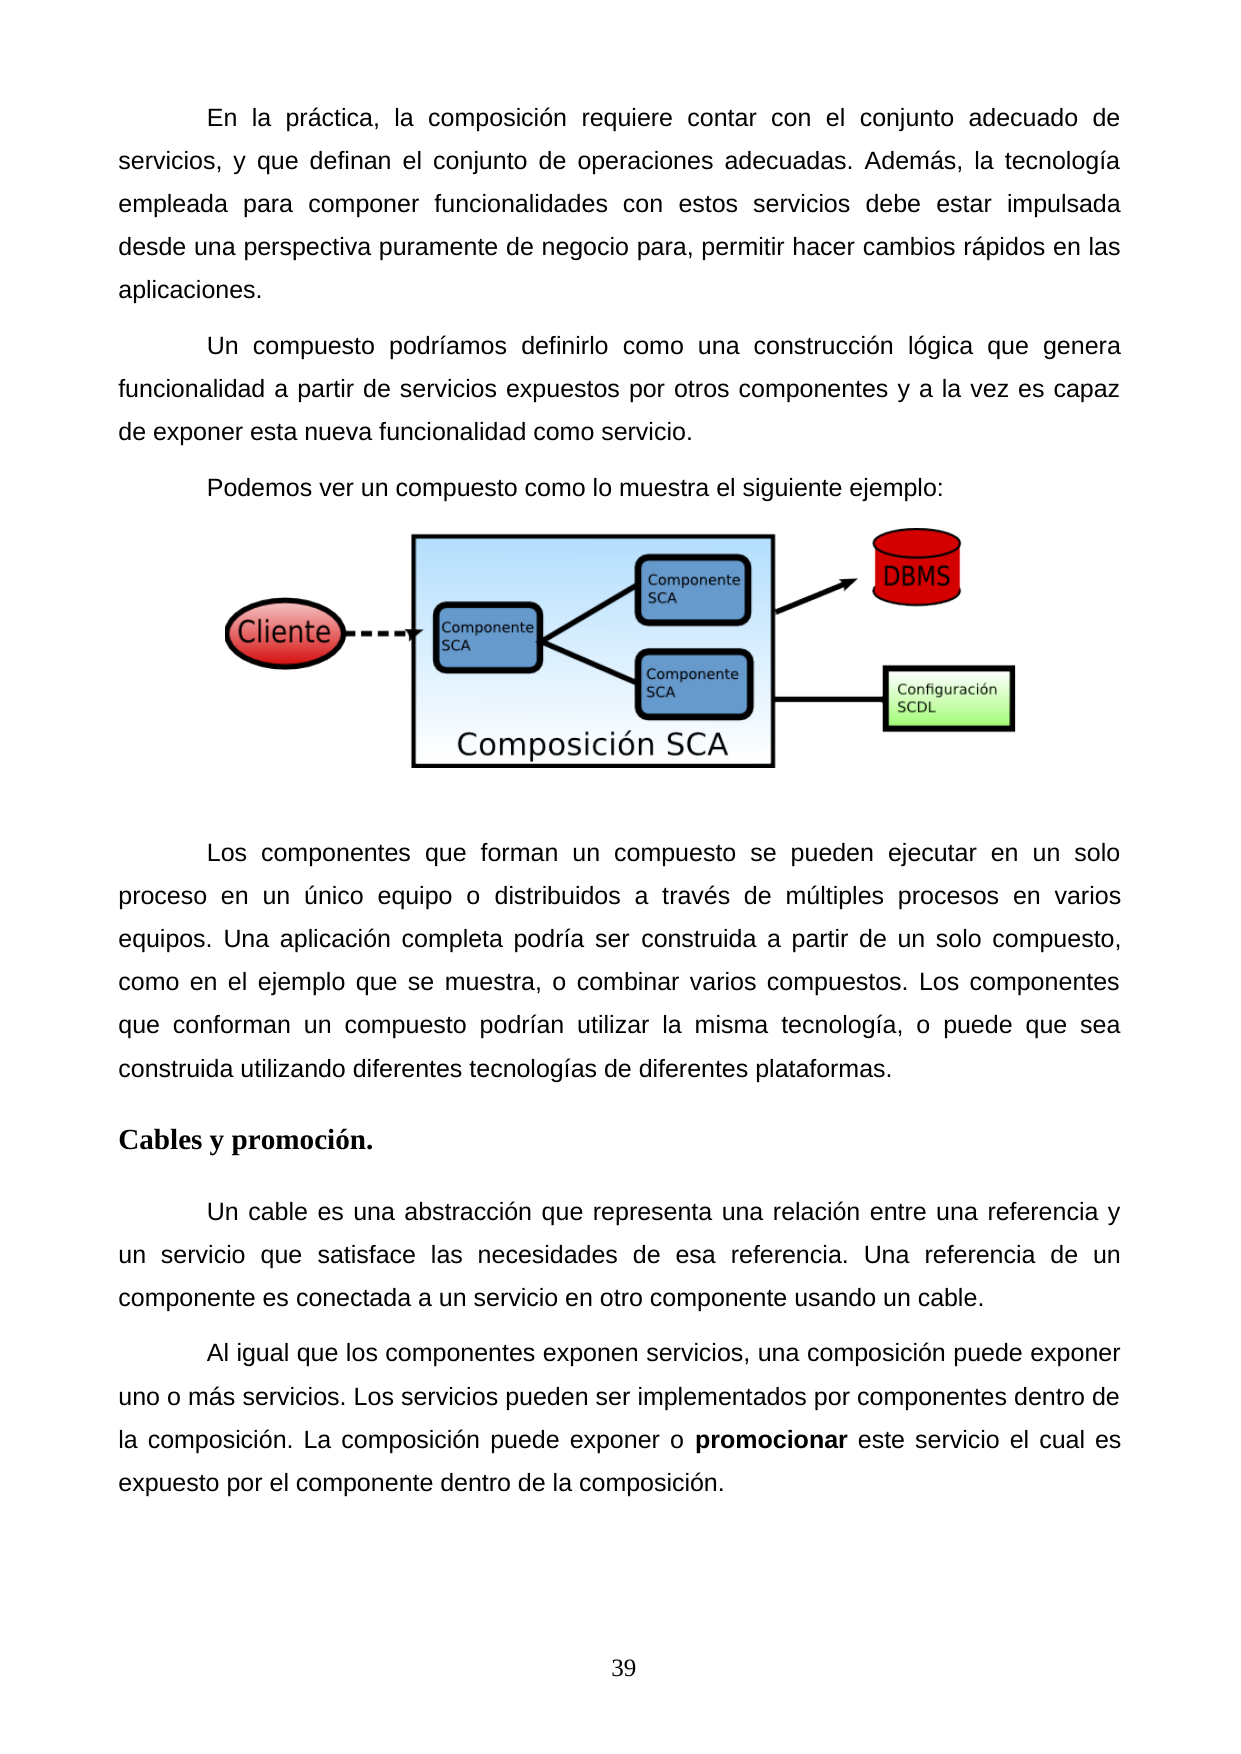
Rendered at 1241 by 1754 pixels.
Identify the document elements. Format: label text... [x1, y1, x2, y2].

text En la práctica, la composición requiere contar con el conjunto adecuado de servicios, y que definan el conjunto de operaciones adecuadas. Además, la tecnología empleada para componer funcionalidades con estos servicios debe estar impulsada desde una perspectiva puramente de negocio para, permitir hacer cambios rápidos en las aplicaciones. [118, 103, 1122, 304]
text Un compuesto podríamos definirlo como una construcción lógica que genera funcionalidad a partir de servicios expuestos por otros componentes y a la vez es capaz de exponer esta nueva funcionalidad como servicio. [118, 331, 1122, 446]
text Los componentes que forman un compuesto se pueden ejecutar en un solo proceso en un único equipo o distribuidos a través de múltiples procesos en varios equipos. Una aplicación completa podría ser construida a partir de un solo compuesto, como en el ejemplo que se muestra, o combinar varios compuestos. Los componentes que conforman un compuesto podrían utilizar la misma tecnología, o puede que sea construida utilizando diferentes tecnologías de diferentes plataformas. [118, 838, 1122, 1082]
text Podemos ver un compuesto como lo muestra el siguiente ejemplo: [118, 473, 1122, 501]
text Un cable es una abstracción que representa una relación entre una referencia y un servicio que satisface las necesidades de esa referencia. Una referencia de un componente es conectada a un servicio en otro componente usando un cable. [118, 1197, 1122, 1312]
text Al igual que los componentes exponen servicios, una composición puede exponer uno o más servicios. Los servicios pueden ser implementados por componentes dentro de la composición. La composición puede exponer o promocionar este servicio el cual es expuesto por el componente dentro de la composición. [118, 1338, 1122, 1497]
subtitle Cables y promoción. [118, 1122, 1122, 1155]
picture [225, 528, 1016, 768]
